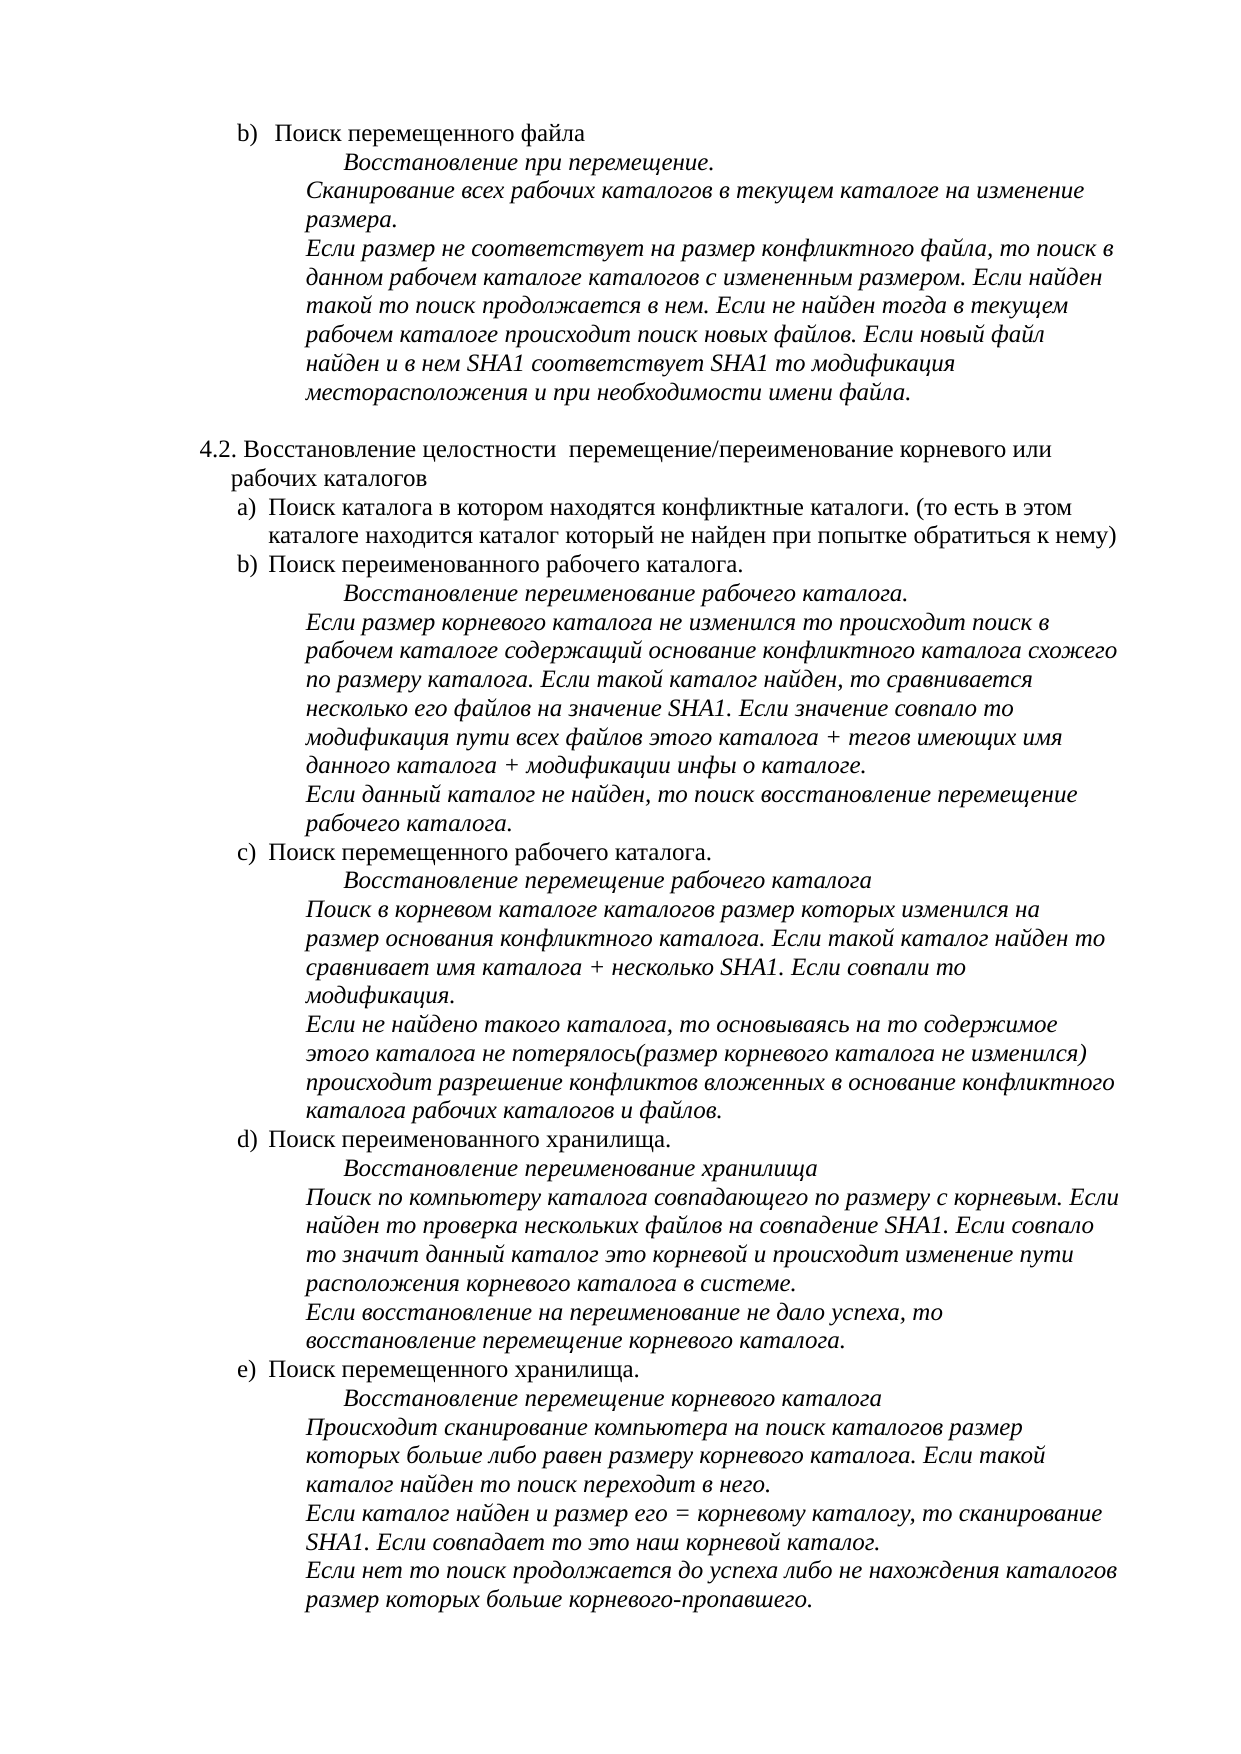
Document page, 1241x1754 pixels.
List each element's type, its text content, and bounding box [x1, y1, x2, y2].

list Восстановление перемещение рабочего каталога [306, 866, 1122, 894]
list Происходит сканирование компьютера на поиск каталогов размер которых больше либо равен размеру корневого каталога. Если такой каталог найден то поиск переходит в него. [268, 1412, 1122, 1498]
list Если данный каталог не найден, то поиск восстановление перемещение рабочего каталога. [268, 779, 1122, 837]
list Поиск в корневом каталоге каталогов размер которых изменился на размер основания конфликтного каталога. Если такой каталог найден то сравнивает имя каталога + несколько SHA1. Если совпали то модификация. Если не найдено такого каталога, то основываясь на то содержимое этого каталога не потерялось(размер корневого каталога не изменился) происходит разрешение конфликтов вложенных в основание конфликтного каталога рабочих каталогов и файлов. [268, 894, 1122, 1124]
list Восстановление при перемещение. [306, 147, 1122, 176]
list Восстановление целостности перемещение/переименование корневого или рабочих каталогов [193, 434, 1122, 492]
list Поиск переименованного хранилища. [231, 1124, 1122, 1153]
list Если каталог найден и размер его = корневому каталогу, то сканирование SHA1. Если совпадает то это наш корневой каталог. [268, 1498, 1122, 1556]
list Восстановление переименование рабочего каталога. [306, 578, 1122, 607]
list Поиск по компьютеру каталога совпадающего по размеру с корневым. Если найден то проверка нескольких файлов на совпадение SHA1. Если совпало то значит данный каталог это корневой и происходит изменение пути расположения корневого каталога в системе. [268, 1182, 1122, 1297]
list Поиск перемещенного файла [231, 118, 1122, 147]
list Поиск перемещенного рабочего каталога. [231, 837, 1122, 866]
list Поиск каталога в котором находятся конфликтные каталоги. (то есть в этом каталоге находится каталог который не найден при попытке обратиться к нему) [231, 492, 1122, 549]
list Если размер корневого каталога не изменился то происходит поиск в рабочем каталоге содержащий основание конфликтного каталога схожего по размеру каталога. Если такой каталог найден, то сравнивается несколько его файлов на значение SHA1. Если значение совпало то модификация пути всех файлов этого каталога + тегов имеющих имя данного каталога + модификации инфы о каталоге. [268, 607, 1122, 779]
list Сканирование всех рабочих каталогов в текущем каталоге на изменение размера. [268, 176, 1122, 233]
list Поиск перемещенного хранилища. [231, 1354, 1122, 1383]
list Если нет то поиск продолжается до успеха либо не нахождения каталогов размер которых больше корневого-пропавшего. [268, 1556, 1122, 1613]
list Если восстановление на переименование не дало успеха, то восстановление перемещение корневого каталога. [268, 1297, 1122, 1354]
list Поиск переименованного рабочего каталога. [231, 549, 1122, 578]
list Если размер не соответствует на размер конфликтного файла, то поиск в данном рабочем каталоге каталогов с измененным размером. Если найден такой то поиск продолжается в нем. Если не найден тогда в текущем рабочем каталоге происходит поиск новых файлов. Если новый файл найден и в нем SHA1 соответствует SHA1 то модификация месторасположения и при необходимости имени файла. [268, 233, 1122, 406]
list Восстановление перемещение корневого каталога [306, 1383, 1122, 1412]
list Восстановление переименование хранилища [306, 1153, 1122, 1182]
